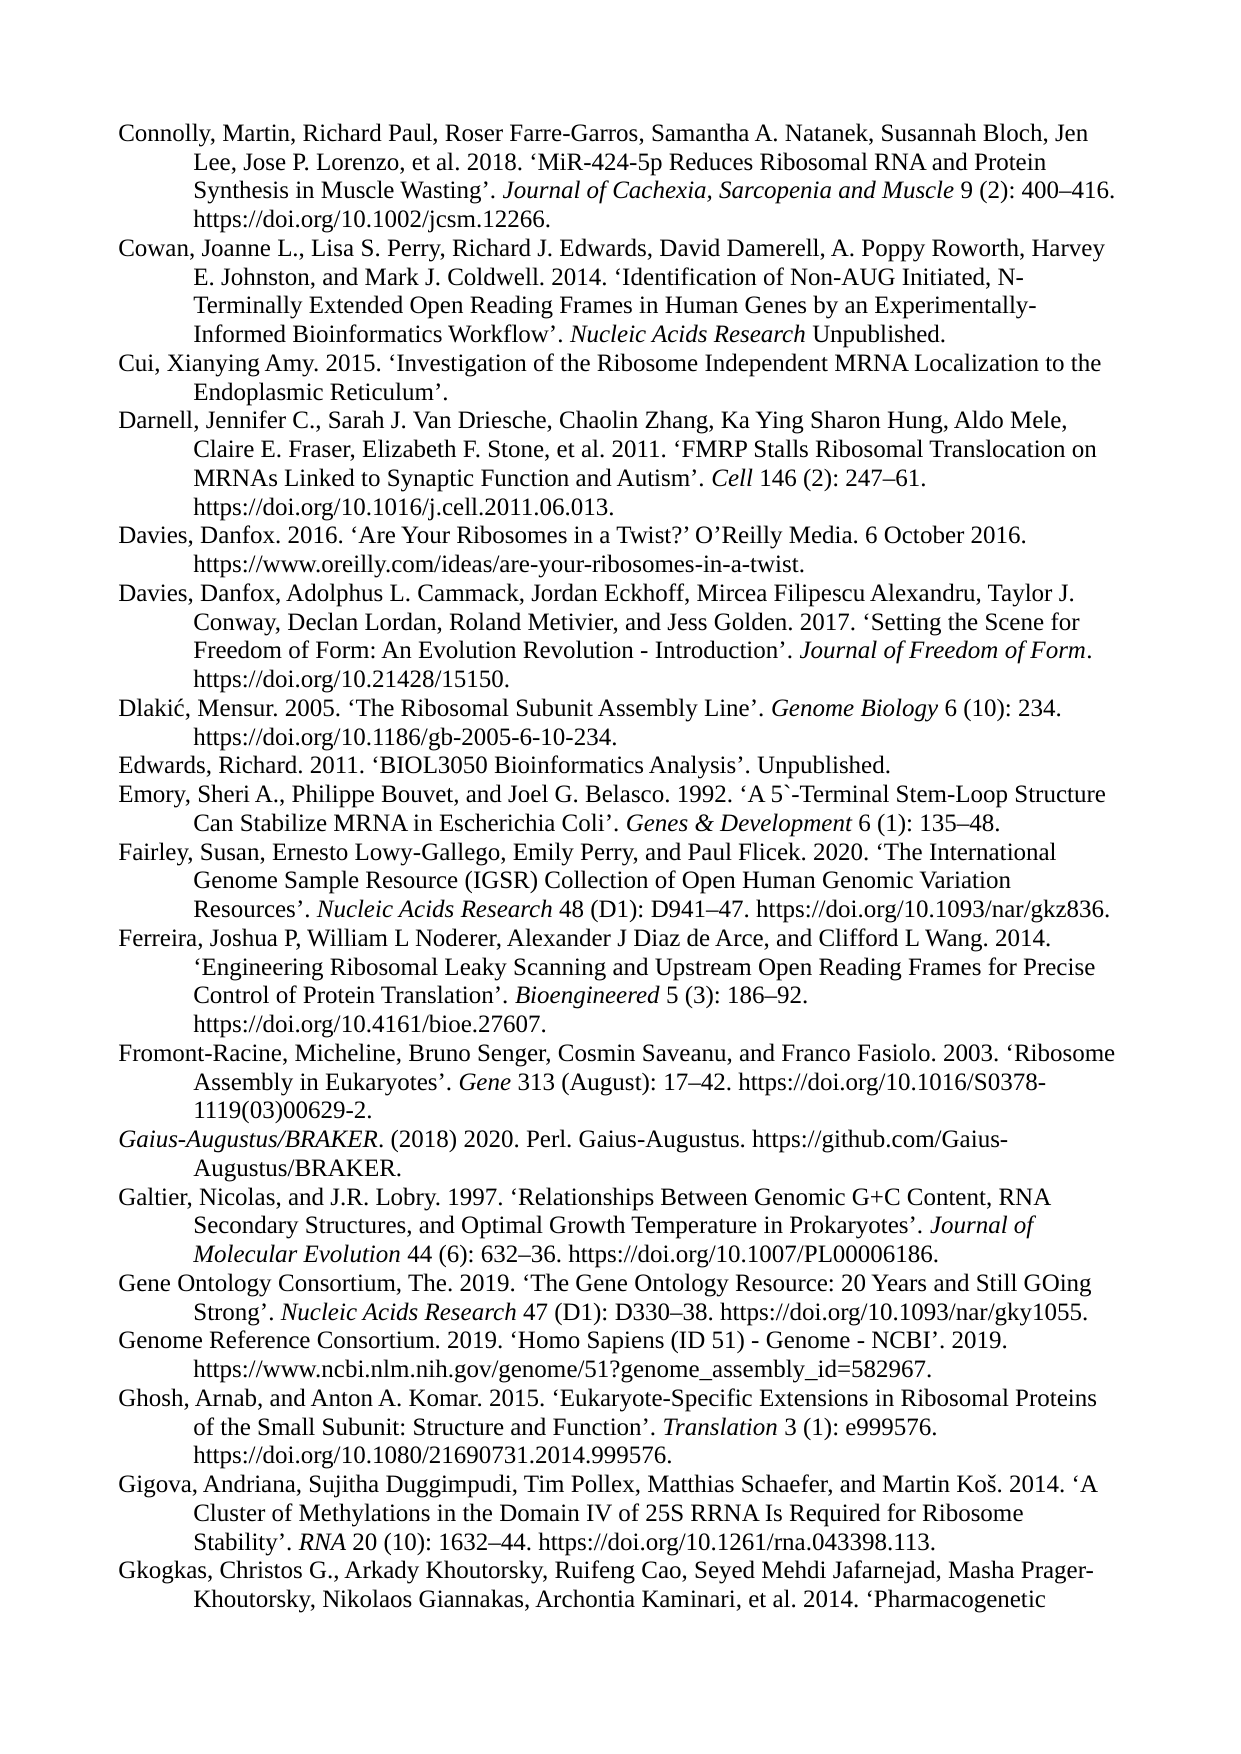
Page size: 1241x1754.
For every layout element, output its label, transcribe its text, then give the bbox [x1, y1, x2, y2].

text Gene Ontology Consortium, The. 2019. ‘The Gene Ontology Resource: 20 Years and Still GOing Strong’. Nucleic Acids Research 47 (D1): D330–38. https://doi.org/10.1093/nar/gky1055. [118, 1268, 1122, 1326]
text Fairley, Susan, Ernesto Lowy-Gallego, Emily Perry, and Paul Flicek. 2020. ‘The International Genome Sample Resource (IGSR) Collection of Open Human Genomic Variation Resources’. Nucleic Acids Research 48 (D1): D941–47. https://doi.org/10.1093/nar/gkz836. [118, 837, 1122, 923]
text Gkogkas, Christos G., Arkady Khoutorsky, Ruifeng Cao, Seyed Mehdi Jafarnejad, Masha Prager-Khoutorsky, Nikolaos Giannakas, Archontia Kaminari, et al. 2014. ‘Pharmacogenetic [118, 1556, 1122, 1613]
text Ferreira, Joshua P, William L Noderer, Alexander J Diaz de Arce, and Clifford L Wang. 2014. ‘Engineering Ribosomal Leaky Scanning and Upstream Open Reading Frames for Precise Control of Protein Translation’. Bioengineered 5 (3): 186–92. https://doi.org/10.4161/bioe.27607. [118, 923, 1122, 1038]
text Emory, Sheri A., Philippe Bouvet, and Joel G. Belasco. 1992. ‘A 5`-Terminal Stem-Loop Structure Can Stabilize MRNA in Escherichia Coli’. Genes & Development 6 (1): 135–48. [118, 779, 1122, 837]
text Dlakić, Mensur. 2005. ‘The Ribosomal Subunit Assembly Line’. Genome Biology 6 (10): 234. https://doi.org/10.1186/gb-2005-6-10-234. [118, 693, 1122, 751]
text Gigova, Andriana, Sujitha Duggimpudi, Tim Pollex, Matthias Schaefer, and Martin Koš. 2014. ‘A Cluster of Methylations in the Domain IV of 25S RRNA Is Required for Ribosome Stability’. RNA 20 (10): 1632–44. https://doi.org/10.1261/rna.043398.113. [118, 1469, 1122, 1556]
text Fromont-Racine, Micheline, Bruno Senger, Cosmin Saveanu, and Franco Fasiolo. 2003. ‘Ribosome Assembly in Eukaryotes’. Gene 313 (August): 17–42. https://doi.org/10.1016/S0378-1119(03)00629-2. [118, 1038, 1122, 1124]
text Davies, Danfox, Adolphus L. Cammack, Jordan Eckhoff, Mircea Filipescu Alexandru, Taylor J. Conway, Declan Lordan, Roland Metivier, and Jess Golden. 2017. ‘Setting the Scene for Freedom of Form: An Evolution Revolution - Introduction’. Journal of Freedom of Form. https://doi.org/10.21428/15150. [118, 578, 1122, 693]
text Gaius-Augustus/BRAKER. (2018) 2020. Perl. Gaius-Augustus. https://github.com/Gaius-Augustus/BRAKER. [118, 1124, 1122, 1182]
text Cowan, Joanne L., Lisa S. Perry, Richard J. Edwards, David Damerell, A. Poppy Roworth, Harvey E. Johnston, and Mark J. Coldwell. 2014. ‘Identification of Non-AUG Initiated, N-Terminally Extended Open Reading Frames in Human Genes by an Experimentally-Informed Bioinformatics Workflow’. Nucleic Acids Research Unpublished. [118, 233, 1122, 348]
text Edwards, Richard. 2011. ‘BIOL3050 Bioinformatics Analysis’. Unpublished. [118, 751, 1122, 779]
text Ghosh, Arnab, and Anton A. Komar. 2015. ‘Eukaryote-Specific Extensions in Ribosomal Proteins of the Small Subunit: Structure and Function’. Translation 3 (1): e999576. https://doi.org/10.1080/21690731.2014.999576. [118, 1383, 1122, 1469]
text Connolly, Martin, Richard Paul, Roser Farre‐Garros, Samantha A. Natanek, Susannah Bloch, Jen Lee, Jose P. Lorenzo, et al. 2018. ‘MiR‐424‐5p Reduces Ribosomal RNA and Protein Synthesis in Muscle Wasting’. Journal of Cachexia, Sarcopenia and Muscle 9 (2): 400–416. https://doi.org/10.1002/jcsm.12266. [118, 118, 1122, 233]
text Darnell, Jennifer C., Sarah J. Van Driesche, Chaolin Zhang, Ka Ying Sharon Hung, Aldo Mele, Claire E. Fraser, Elizabeth F. Stone, et al. 2011. ‘FMRP Stalls Ribosomal Translocation on MRNAs Linked to Synaptic Function and Autism’. Cell 146 (2): 247–61. https://doi.org/10.1016/j.cell.2011.06.013. [118, 406, 1122, 521]
text Genome Reference Consortium. 2019. ‘Homo Sapiens (ID 51) - Genome - NCBI’. 2019. https://www.ncbi.nlm.nih.gov/genome/51?genome_assembly_id=582967. [118, 1326, 1122, 1383]
text Davies, Danfox. 2016. ‘Are Your Ribosomes in a Twist?’ O’Reilly Media. 6 October 2016. https://www.oreilly.com/ideas/are-your-ribosomes-in-a-twist. [118, 521, 1122, 578]
text Cui, Xianying Amy. 2015. ‘Investigation of the Ribosome Independent MRNA Localization to the Endoplasmic Reticulum’. [118, 348, 1122, 406]
text Galtier, Nicolas, and J.R. Lobry. 1997. ‘Relationships Between Genomic G+C Content, RNA Secondary Structures, and Optimal Growth Temperature in Prokaryotes’. Journal of Molecular Evolution 44 (6): 632–36. https://doi.org/10.1007/PL00006186. [118, 1182, 1122, 1268]
